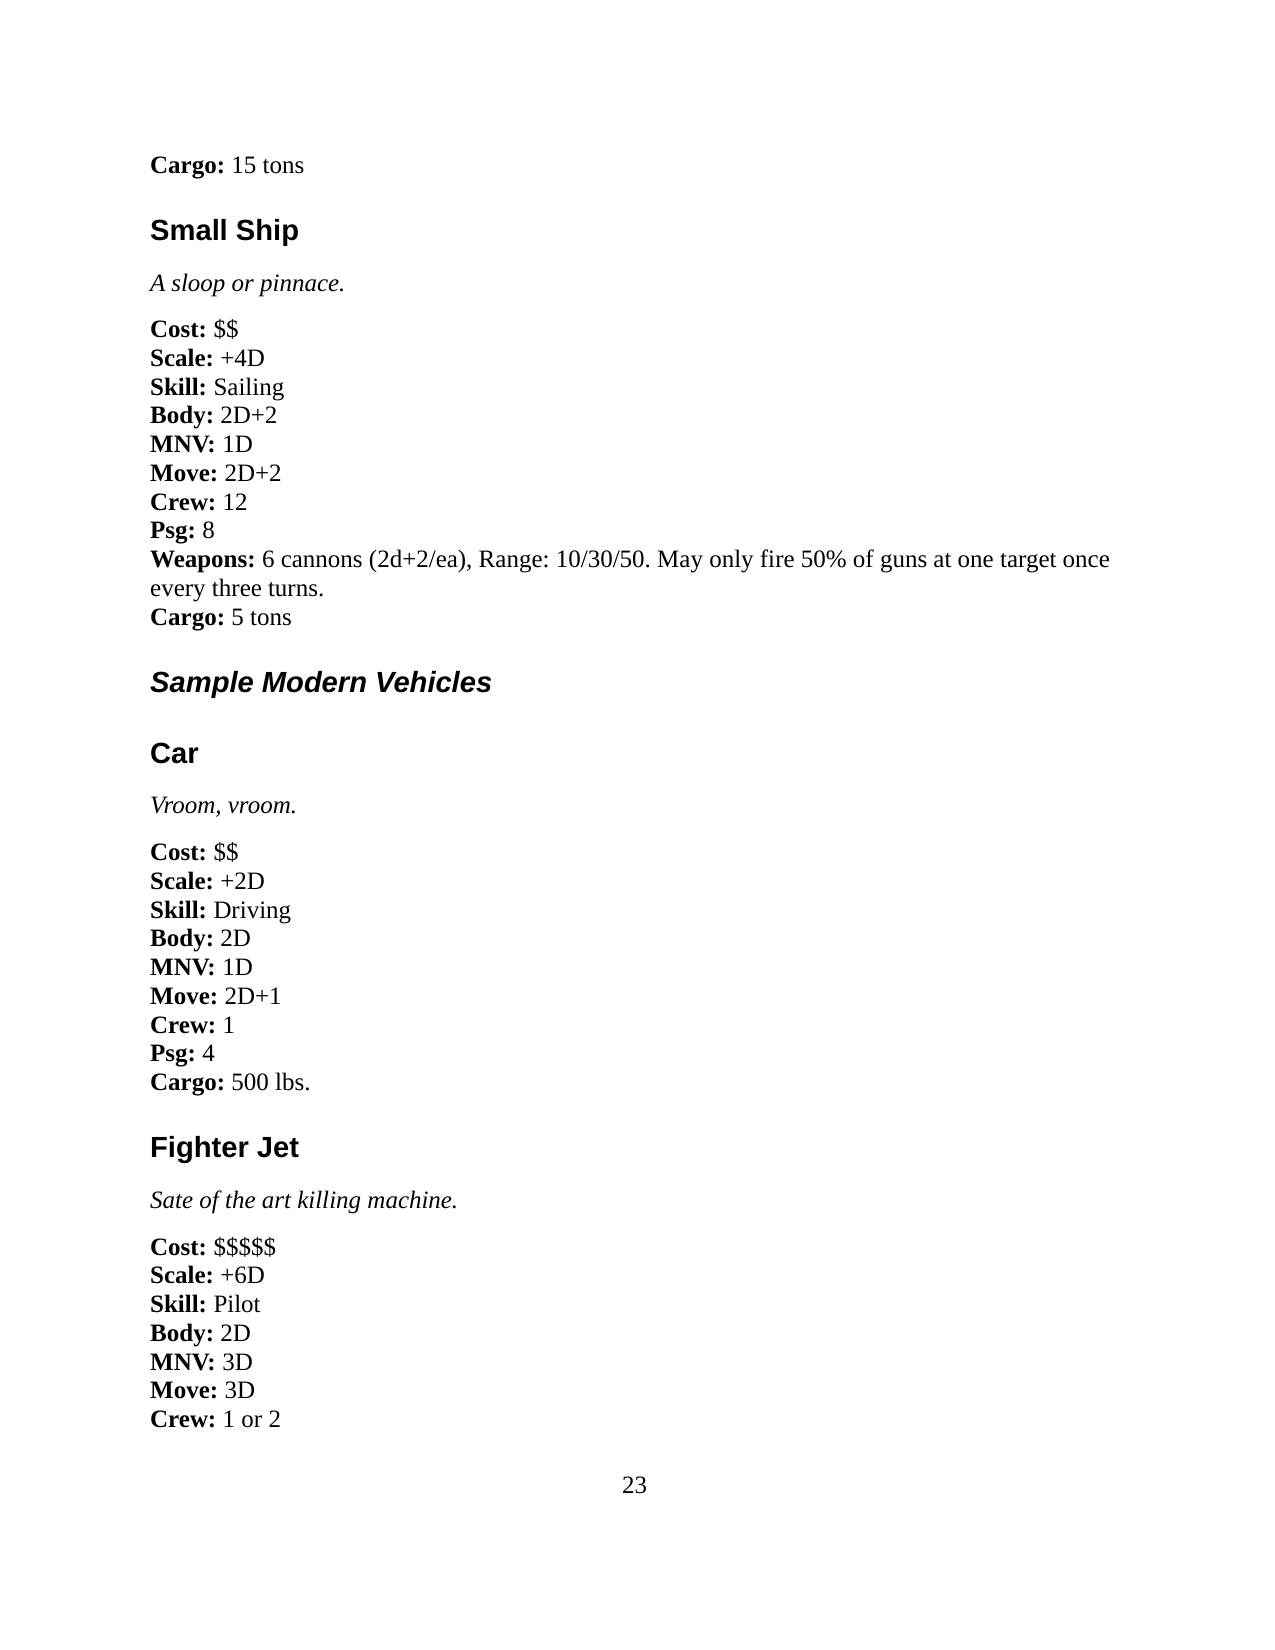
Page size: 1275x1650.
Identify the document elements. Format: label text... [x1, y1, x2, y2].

subtitle Fighter Jet [150, 1130, 1125, 1163]
subtitle Small Ship [150, 213, 1125, 246]
text A sloop or pinnace. [150, 268, 1125, 296]
text Cost: $$$$$ Scale: +6D Skill: Pilot Body: 2D MNV: 3D Move: 3D Crew: 1 or 2 [150, 1232, 1125, 1433]
text Cargo: 15 tons [150, 150, 1125, 179]
subtitle Car [150, 736, 1125, 769]
text Cost: $$ Scale: +4D Skill: Sailing Body: 2D+2 MNV: 1D Move: 2D+2 Crew: 12 Psg: 8 Weapons: 6 cannons (2d+2/ea), Range: 10/30/50. May only fire 50% of guns at one target once every three turns. Cargo: 5 tons [150, 314, 1125, 631]
text Sate of the art killing machine. [150, 1185, 1125, 1214]
text Vroom, vroom. [150, 791, 1125, 819]
text Cost: $$ Scale: +2D Skill: Driving Body: 2D MNV: 1D Move: 2D+1 Crew: 1 Psg: 4 Cargo: 500 lbs. [150, 837, 1125, 1096]
subtitle Sample Modern Vehicles [150, 664, 1125, 698]
